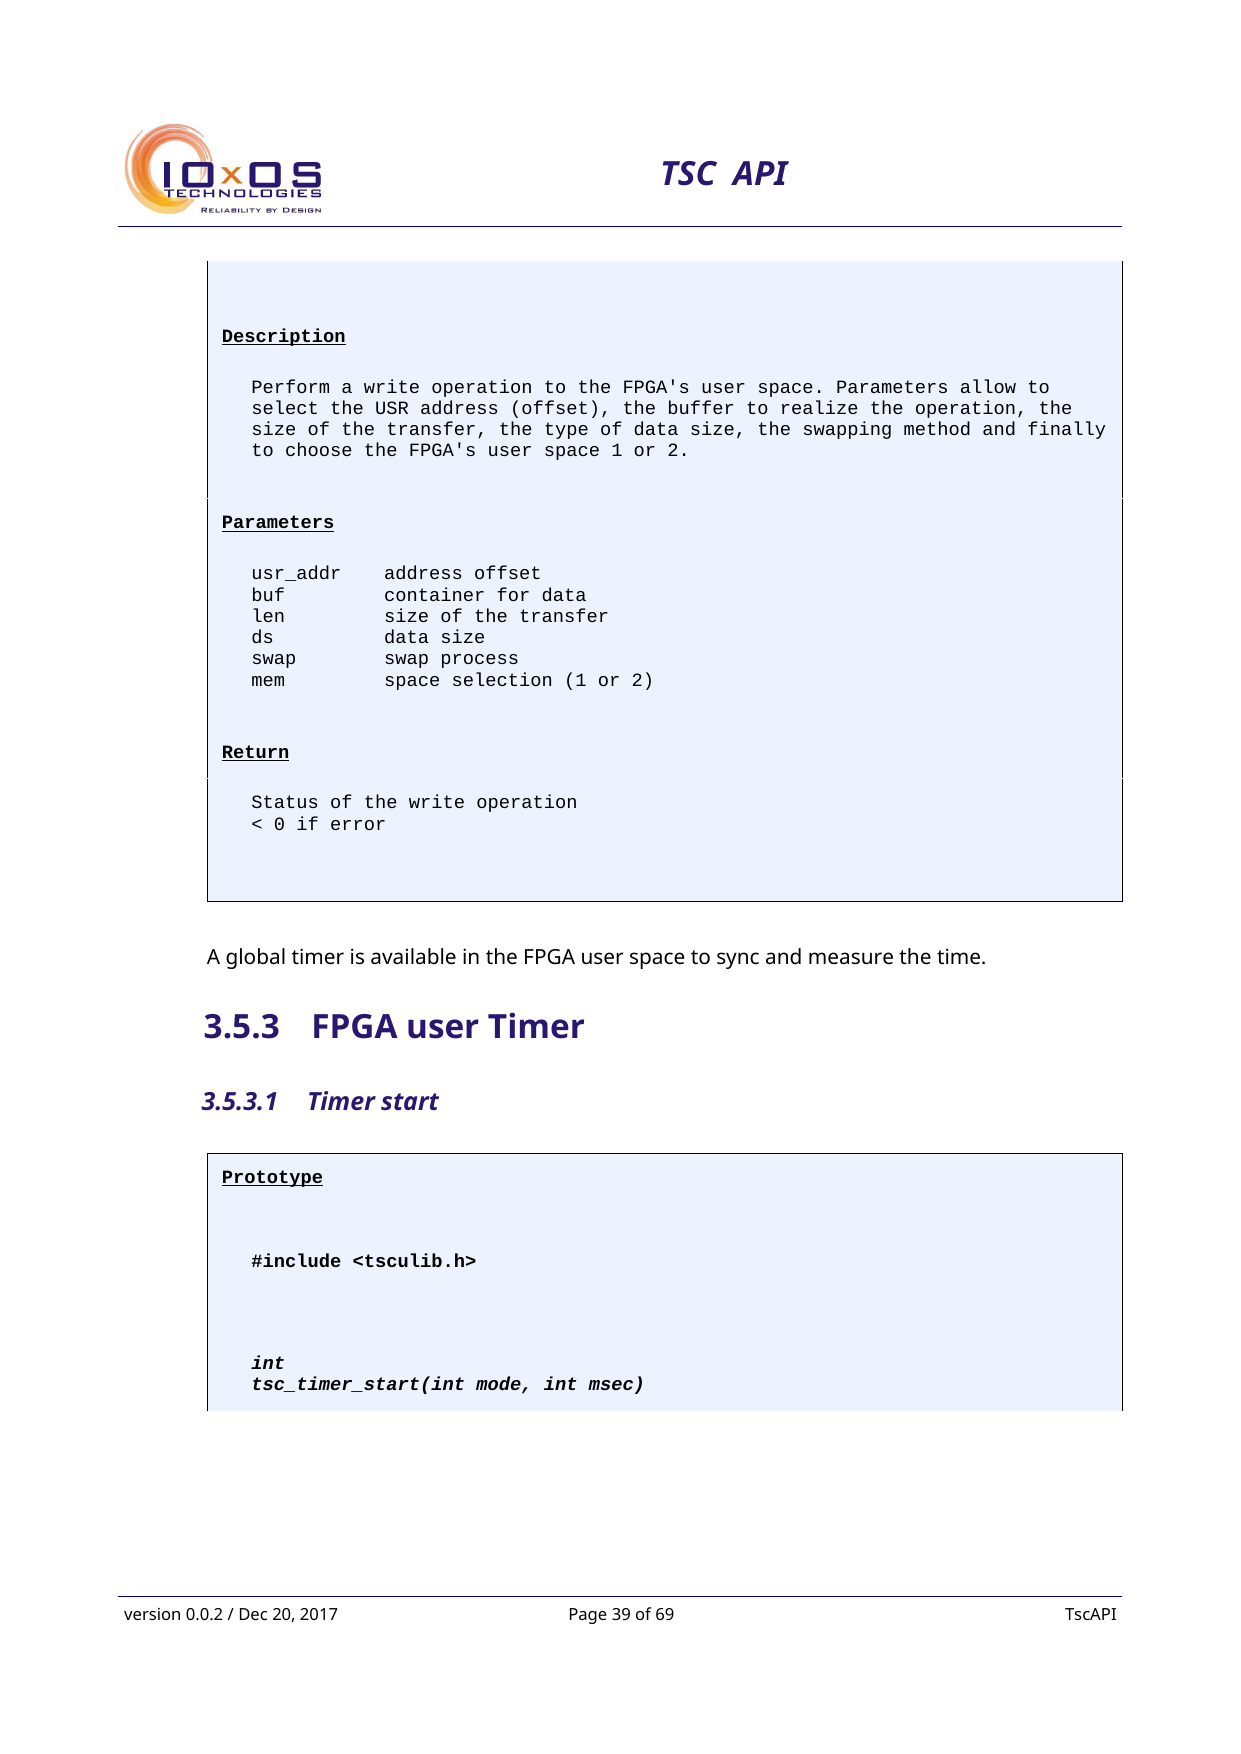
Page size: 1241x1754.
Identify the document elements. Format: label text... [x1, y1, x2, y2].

subtitle Description [208, 312, 1122, 363]
text Status of the write operation [208, 778, 1122, 814]
subtitle Timer start [195, 1083, 1122, 1118]
text ds data size [208, 628, 1122, 649]
text Prototype [208, 1154, 1122, 1186]
text < 0 if error [208, 814, 1122, 851]
text usr_addr address offset [208, 549, 1122, 585]
text int [208, 1339, 1122, 1375]
text mem space selection (1 or 2) [208, 670, 1122, 692]
text A global timer is available in the FPGA user space to sync and measure the time. [207, 942, 1122, 970]
text len size of the transfer [208, 607, 1122, 628]
subtitle Return [208, 728, 1122, 778]
text tsc_timer_start(int mode, int msec) [208, 1375, 1122, 1411]
text #include <tsculib.h> [208, 1237, 1122, 1288]
picture [123, 123, 323, 217]
subtitle Parameters [208, 498, 1122, 549]
text buf container for data [208, 585, 1122, 607]
subtitle FPGA user Timer [195, 1003, 1122, 1048]
text Perform a write operation to the FPGA's user space. Parameters allow to select the USR address (offset), the buffer to realize the operation, the size of the transfer, the type of data size, the swapping method and finally to choose the FPGA's user space 1 or 2. [208, 363, 1122, 462]
text swap swap process [208, 649, 1122, 670]
